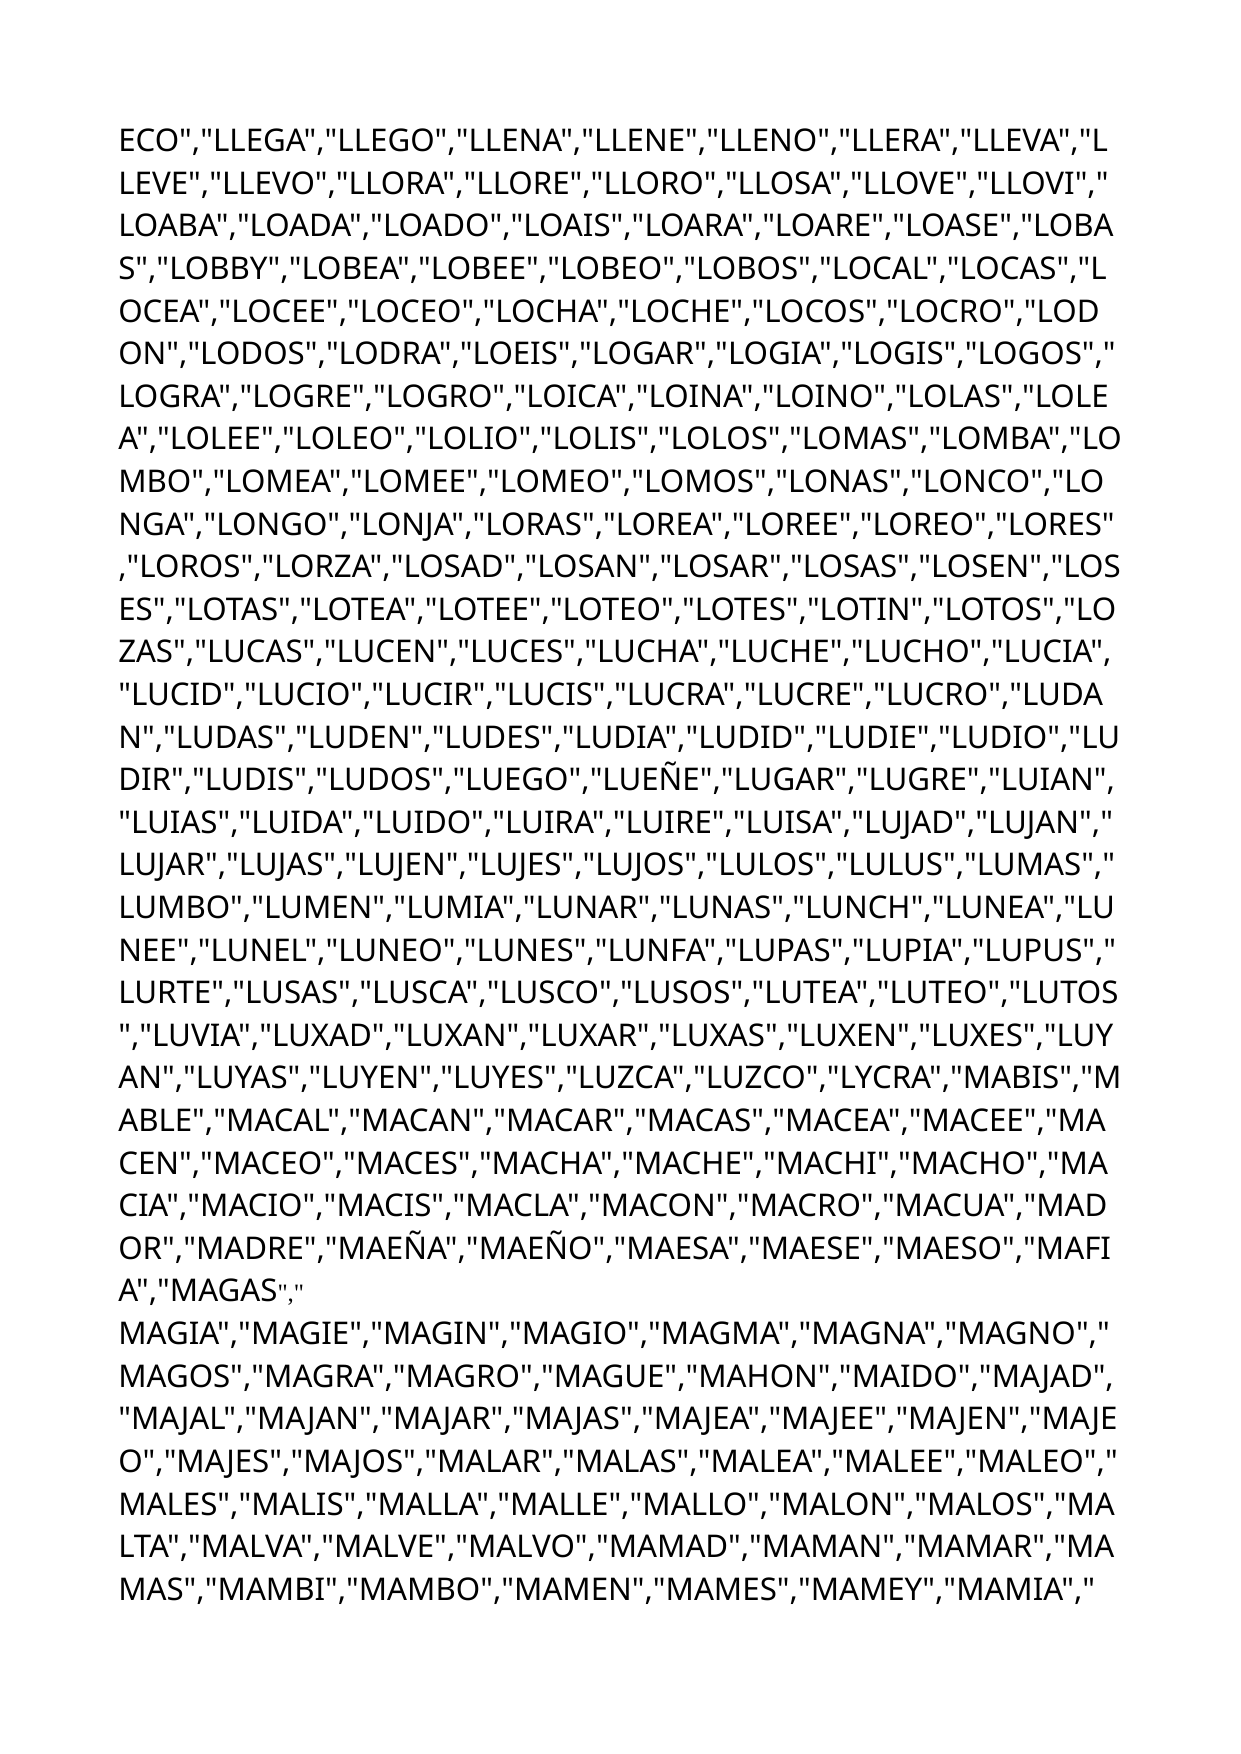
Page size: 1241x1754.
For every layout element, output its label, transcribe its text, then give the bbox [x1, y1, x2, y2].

text MAGIA","MAGIE","MAGIN","MAGIO","MAGMA","MAGNA","MAGNO","MAGOS","MAGRA","MAGRO","MAGUE","MAHON","MAIDO","MAJAD","MAJAL","MAJAN","MAJAR","MAJAS","MAJEA","MAJEE","MAJEN","MAJEO","MAJES","MAJOS","MALAR","MALAS","MALEA","MALEE","MALEO","MALES","MALIS","MALLA","MALLE","MALLO","MALON","MALOS","MALTA","MALVA","MALVE","MALVO","MAMAD","MAMAN","MAMAR","MAMAS","MAMBI","MAMBO","MAMEN","MAMES","MAMEY","MAMIA"," [118, 1311, 1122, 1609]
text ECO","LLEGA","LLEGO","LLENA","LLENE","LLENO","LLERA","LLEVA","LLEVE","LLEVO","LLORA","LLORE","LLORO","LLOSA","LLOVE","LLOVI","LOABA","LOADA","LOADO","LOAIS","LOARA","LOARE","LOASE","LOBAS","LOBBY","LOBEA","LOBEE","LOBEO","LOBOS","LOCAL","LOCAS","LOCEA","LOCEE","LOCEO","LOCHA","LOCHE","LOCOS","LOCRO","LODON","LODOS","LODRA","LOEIS","LOGAR","LOGIA","LOGIS","LOGOS","LOGRA","LOGRE","LOGRO","LOICA","LOINA","LOINO","LOLAS","LOLEA","LOLEE","LOLEO","LOLIO","LOLIS","LOLOS","LOMAS","LOMBA","LOMBO","LOMEA","LOMEE","LOMEO","LOMOS","LONAS","LONCO","LONGA","LONGO","LONJA","LORAS","LOREA","LOREE","LOREO","LORES","LOROS","LORZA","LOSAD","LOSAN","LOSAR","LOSAS","LOSEN","LOSES","LOTAS","LOTEA","LOTEE","LOTEO","LOTES","LOTIN","LOTOS","LOZAS","LUCAS","LUCEN","LUCES","LUCHA","LUCHE","LUCHO","LUCIA","LUCID","LUCIO","LUCIR","LUCIS","LUCRA","LUCRE","LUCRO","LUDAN","LUDAS","LUDEN","LUDES","LUDIA","LUDID","LUDIE","LUDIO","LUDIR","LUDIS","LUDOS","LUEGO","LUEÑE","LUGAR","LUGRE","LUIAN","LUIAS","LUIDA","LUIDO","LUIRA","LUIRE","LUISA","LUJAD","LUJAN","LUJAR","LUJAS","LUJEN","LUJES","LUJOS","LULOS","LULUS","LUMAS","LUMBO","LUMEN","LUMIA","LUNAR","LUNAS","LUNCH","LUNEA","LUNEE","LUNEL","LUNEO","LUNES","LUNFA","LUPAS","LUPIA","LUPUS","LURTE","LUSAS","LUSCA","LUSCO","LUSOS","LUTEA","LUTEO","LUTOS","LUVIA","LUXAD","LUXAN","LUXAR","LUXAS","LUXEN","LUXES","LUYAN","LUYAS","LUYEN","LUYES","LUZCA","LUZCO","LYCRA","MABIS","MABLE","MACAL","MACAN","MACAR","MACAS","MACEA","MACEE","MACEN","MACEO","MACES","MACHA","MACHE","MACHI","MACHO","MACIA","MACIO","MACIS","MACLA","MACON","MACRO","MACUA","MADOR","MADRE","MAEÑA","MAEÑO","MAESA","MAESE","MAESO","MAFIA","MAGAS"," [118, 118, 1122, 1311]
